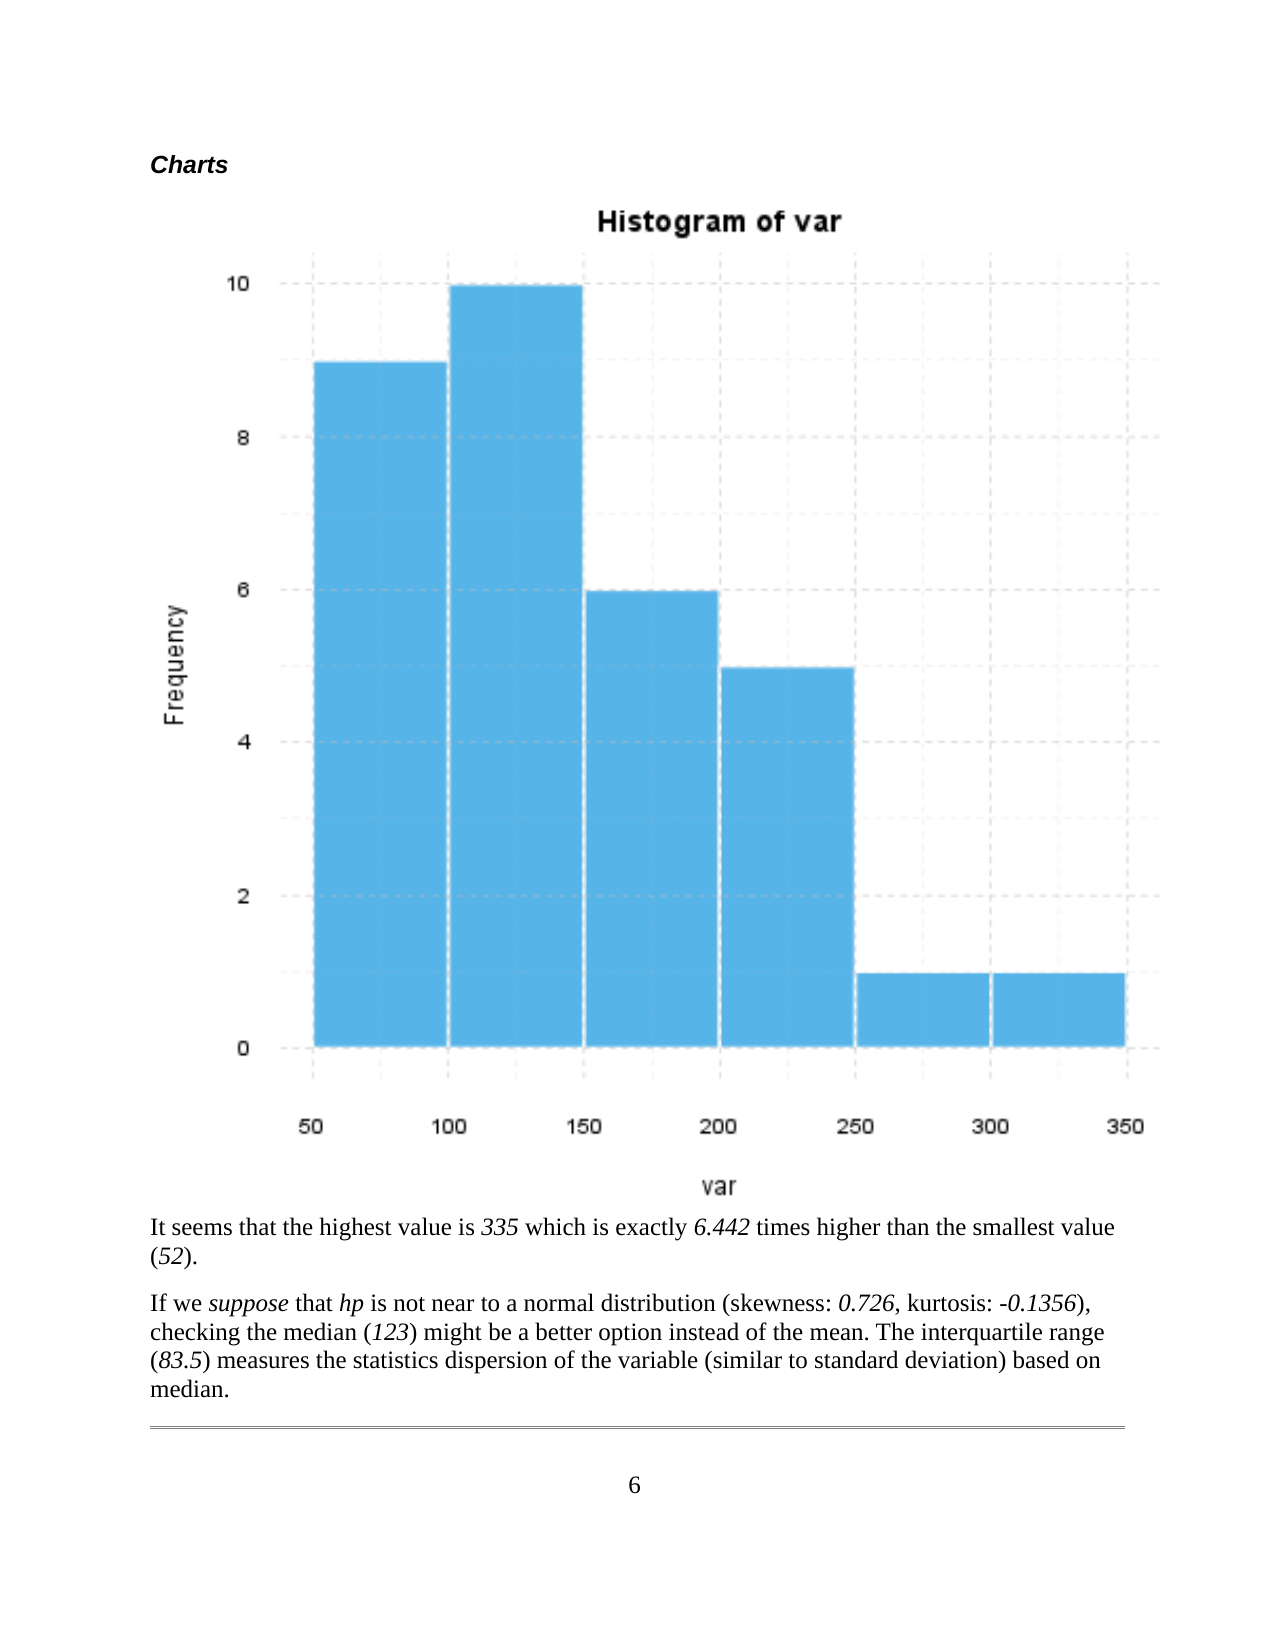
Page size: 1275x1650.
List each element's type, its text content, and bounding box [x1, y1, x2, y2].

text If we suppose that hp is not near to a normal distribution (skewness: 0.726, kurtosis: -0.1356), checking the median (123) might be a better option instead of the mean. The interquartile range (83.5) measures the statistics dispersion of the variable (similar to standard deviation) based on median. [150, 1288, 1125, 1403]
text It seems that the highest value is 335 which is exactly 6.442 times higher than the smallest value (52). [150, 1212, 1125, 1270]
picture [150, 191, 1163, 1204]
subtitle Charts [150, 150, 1125, 178]
